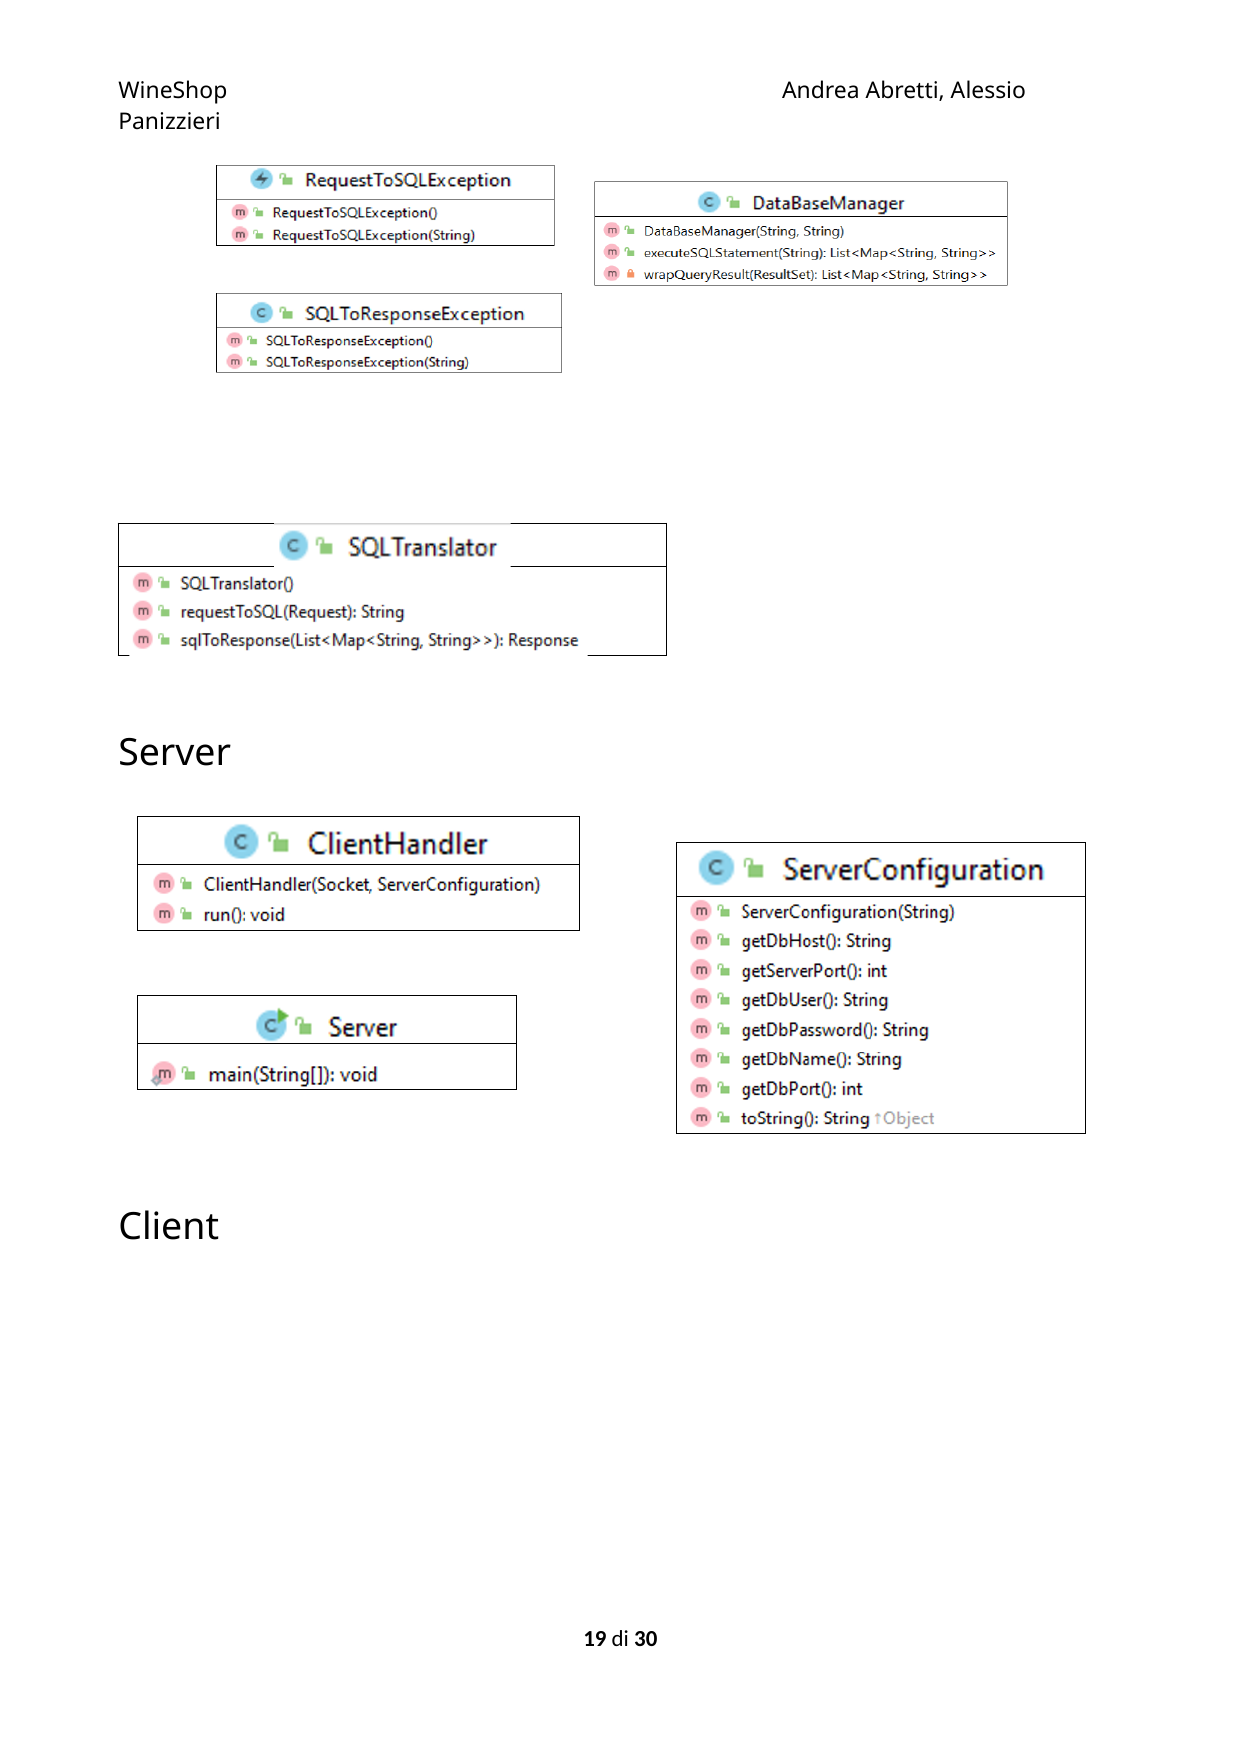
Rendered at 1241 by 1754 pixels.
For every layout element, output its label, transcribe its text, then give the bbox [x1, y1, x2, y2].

table_cell [588, 567, 666, 655]
text Server [118, 725, 1122, 776]
text Client [118, 1199, 1122, 1251]
table_header [119, 524, 274, 566]
table_header [511, 524, 666, 566]
table_cell [119, 567, 129, 655]
